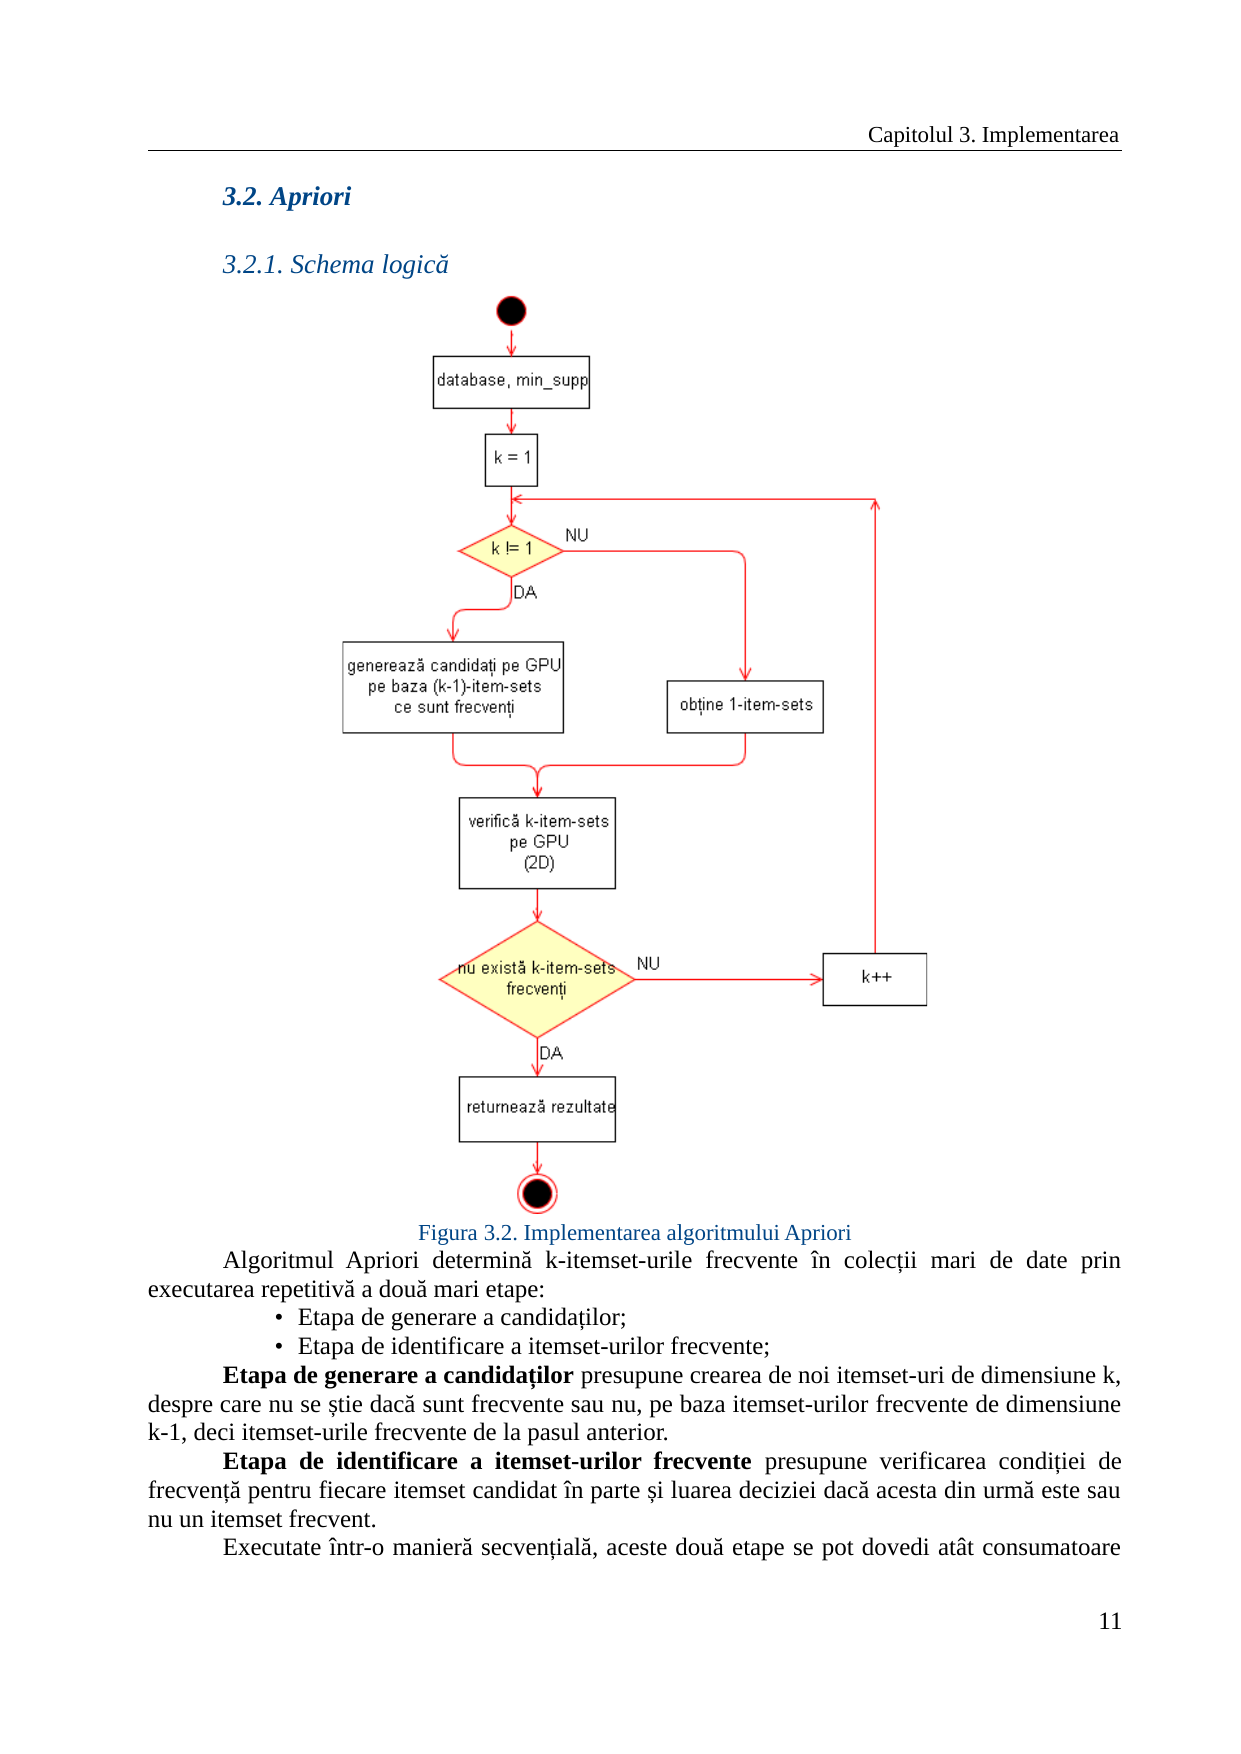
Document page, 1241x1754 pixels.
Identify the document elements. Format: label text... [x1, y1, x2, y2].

text Etapa de identificare a itemset-urilor frecvente presupune verificarea condiției de frecvență pentru fiecare itemset candidat în parte și luarea deciziei dacă acesta din urmă este sau nu un itemset frecvent. [148, 1446, 1122, 1532]
list Etapa de generare a candidaților; [279, 1302, 1122, 1331]
subtitle Schema logică [223, 248, 1122, 280]
text Figura 3.2. Implementarea algoritmului Apriori [343, 1214, 927, 1245]
text Algoritmul Apriori determină k-itemset-urile frecvente în colecții mari de date prin executarea repetitivă a două mari etape: [148, 292, 1122, 1302]
picture [342, 292, 928, 1214]
text Executate într-o manieră secvențială, aceste două etape se pot dovedi atât consumatoare [148, 1532, 1122, 1561]
subtitle Apriori [223, 180, 1122, 211]
text Etapa de generare a candidaților presupune crearea de noi itemset-uri de dimensiune k, despre care nu se știe dacă sunt frecvente sau nu, pe baza itemset-urilor frecvente de dimensiune k-1, deci itemset-urile frecvente de la pasul anterior. [148, 1360, 1122, 1446]
list Etapa de identificare a itemset-urilor frecvente; [279, 1331, 1122, 1360]
